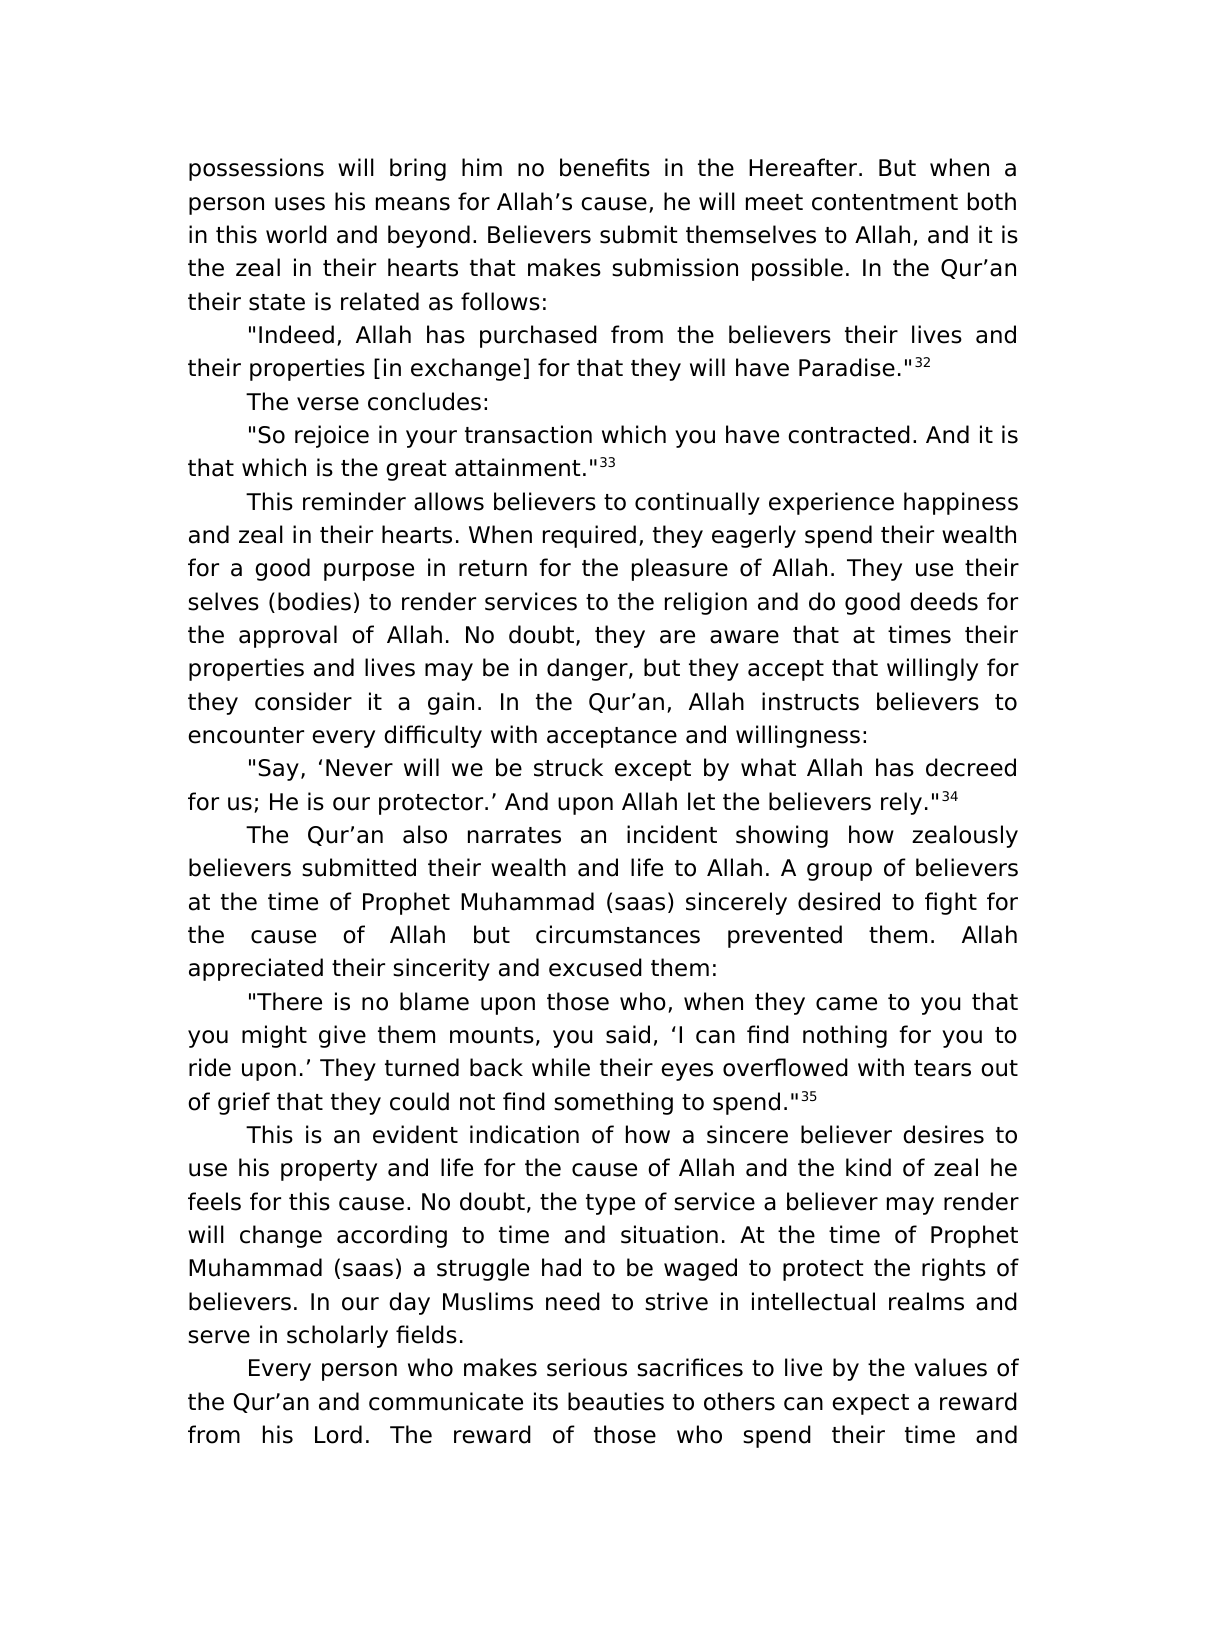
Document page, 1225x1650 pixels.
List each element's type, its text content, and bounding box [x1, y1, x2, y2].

text This is an evident indication of how a sincere believer desires to use his property and life for the cause of Allah and the kind of zeal he feels for this cause. No doubt, the type of service a believer may render will change according to time and situation. At the time of Prophet Muhammad (saas) a struggle had to be waged to protect the rights of believers. In our day Muslims need to strive in intellectual realms and serve in scholarly fields. [187, 1117, 1020, 1350]
text "Indeed, Allah has purchased from the believers their lives and their properties [in exchange] for that they will have Paradise."32 [187, 317, 1020, 383]
text The verse concludes: [187, 383, 1020, 417]
text Every person who makes serious sacrifices to live by the values of the Qur’an and communicate its beauties to others can expect a reward from his Lord. The reward of those who spend their time and [187, 1350, 1020, 1450]
text "There is no blame upon those who, when they came to you that you might give them mounts, you said, ‘I can find nothing for you to ride upon.’ They turned back while their eyes overflowed with tears out of grief that they could not find something to spend."35 [187, 983, 1020, 1117]
text This reminder allows believers to continually experience happiness and zeal in their hearts. When required, they eagerly spend their wealth for a good purpose in return for the pleasure of Allah. They use their selves (bodies) to render services to the religion and do good deeds for the approval of Allah. No doubt, they are aware that at times their properties and lives may be in danger, but they accept that willingly for they consider it a gain. In the Qur’an, Allah instructs believers to encounter every difficulty with acceptance and willingness: [187, 483, 1020, 750]
text "So rejoice in your transaction which you have contracted. And it is that which is the great attainment."33 [187, 417, 1020, 483]
text The Qur’an also narrates an incident showing how zealously believers submitted their wealth and life to Allah. A group of believers at the time of Prophet Muhammad (saas) sincerely desired to fight for the cause of Allah but circumstances prevented them. Allah appreciated their sincerity and excused them: [187, 817, 1020, 983]
text "Say, ‘Never will we be struck except by what Allah has decreed for us; He is our protector.’ And upon Allah let the believers rely."34 [187, 750, 1020, 817]
text possessions will bring him no benefits in the Hereafter. But when a person uses his means for Allah’s cause, he will meet contentment both in this world and beyond. Believers submit themselves to Allah, and it is the zeal in their hearts that makes submission possible. In the Qur’an their state is related as follows: [187, 150, 1020, 317]
